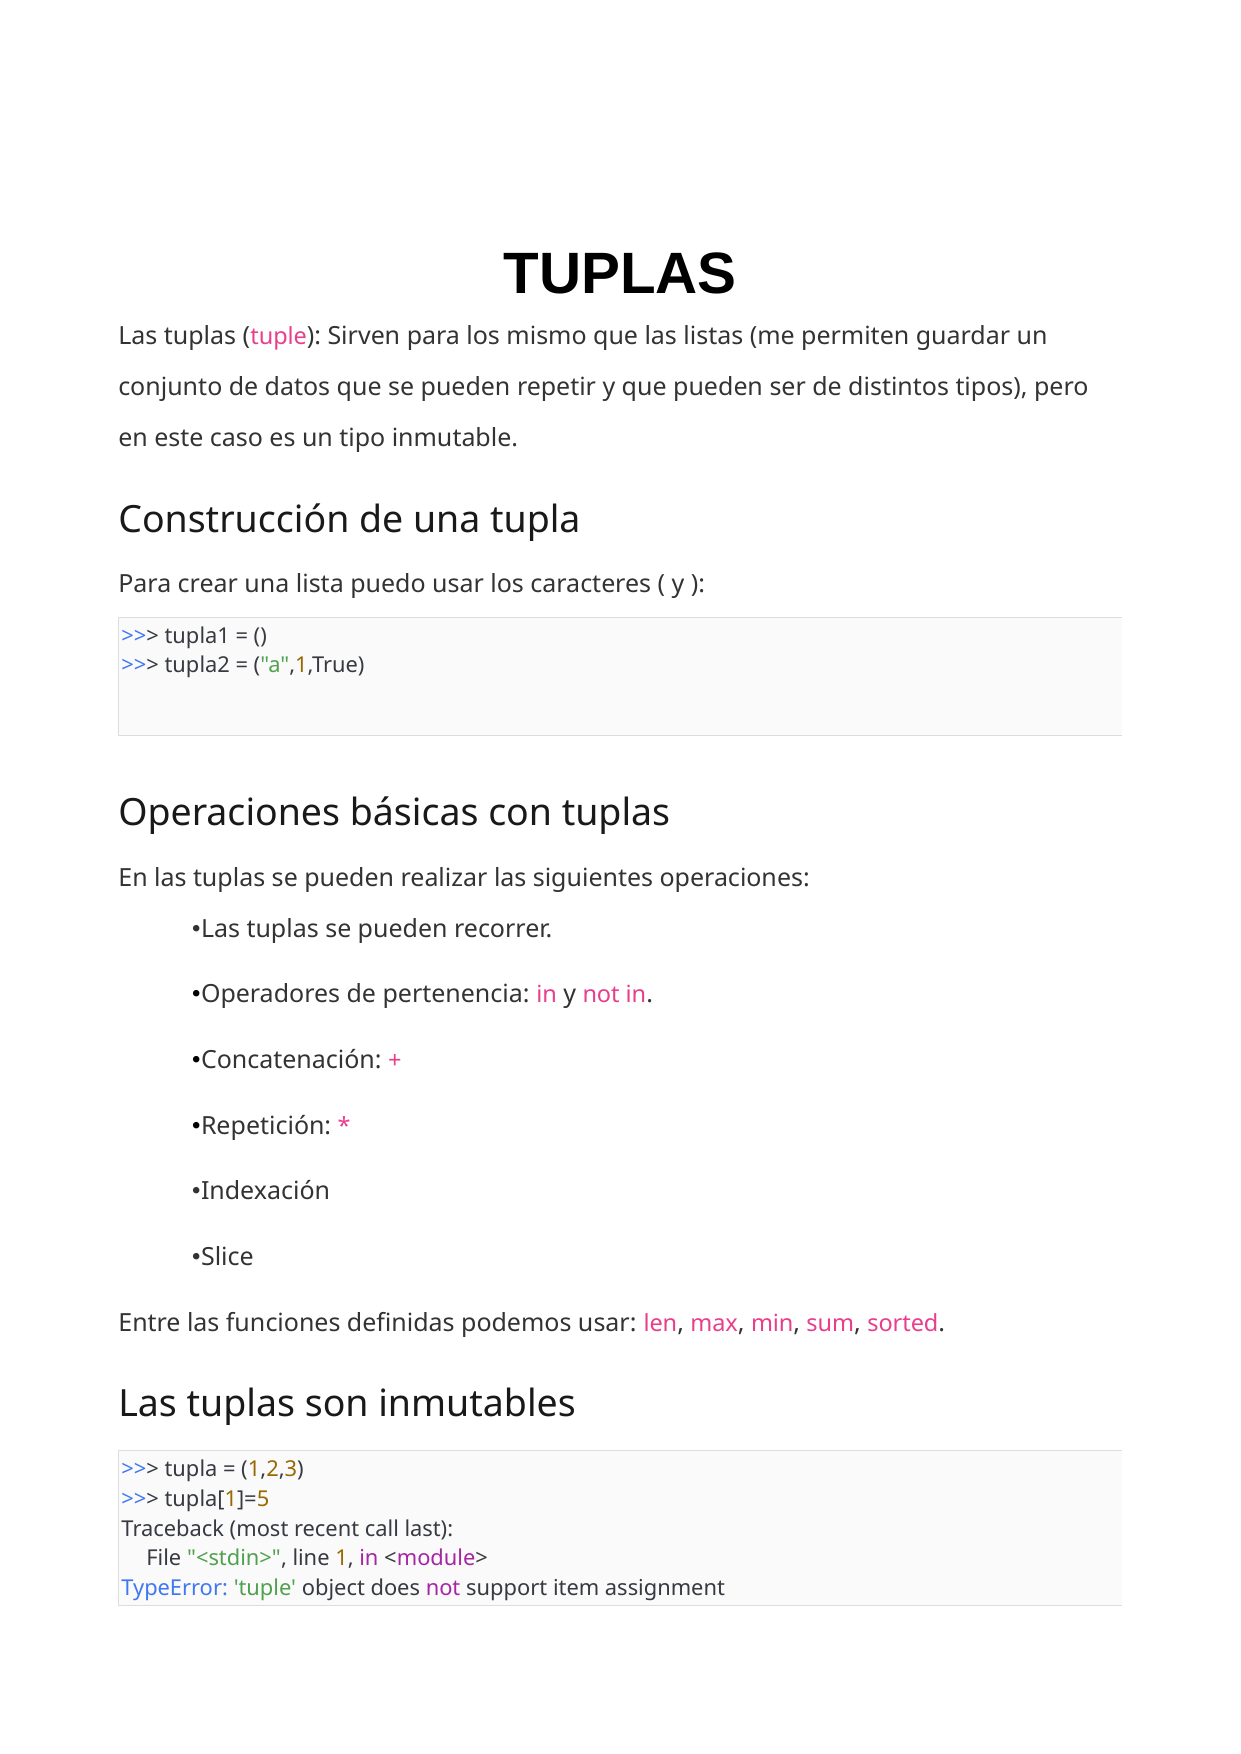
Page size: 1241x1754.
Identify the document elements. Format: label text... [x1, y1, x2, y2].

list Las tuplas se pueden recorrer. [118, 911, 1122, 944]
list Repetición: * [118, 1107, 1122, 1141]
list Concatenación: + [118, 1042, 1122, 1076]
text TypeError: 'tuple' object does not support item assignment [119, 1569, 1122, 1605]
text Para crear una lista puedo usar los caracteres ( y ): [118, 566, 1122, 600]
list Slice [118, 1239, 1122, 1273]
text >>> tupla2 = ("a",1,True) [119, 646, 1122, 679]
text Entre las funciones definidas podemos usar: len, max, min, sum, sorted. [118, 1304, 1122, 1338]
subtitle Las tuplas son inmutables [118, 1376, 1122, 1427]
subtitle Operaciones básicas con tuplas [118, 786, 1122, 837]
subtitle Construcción de una tupla [118, 492, 1122, 543]
text >>> tupla[1]=5 [119, 1480, 1122, 1509]
text Las tuplas (tuple): Sirven para los mismo que las listas (me permiten guardar un conjunto de datos que se pueden repetir y que pueden ser de distintos tipos), pero en este caso es un tipo inmutable. [118, 318, 1122, 454]
list Operadores de pertenencia: in y not in. [118, 976, 1122, 1010]
list Indexación [118, 1173, 1122, 1207]
text Traceback (most recent call last): [119, 1509, 1122, 1539]
text En las tuplas se pueden realizar las siguientes operaciones: [118, 859, 1122, 893]
title TUPLAS [118, 238, 1122, 305]
text File "<stdin>", line 1, in <module> [119, 1539, 1122, 1569]
text >>> tupla1 = () [119, 618, 1122, 646]
text >>> tupla = (1,2,3) [119, 1451, 1122, 1480]
